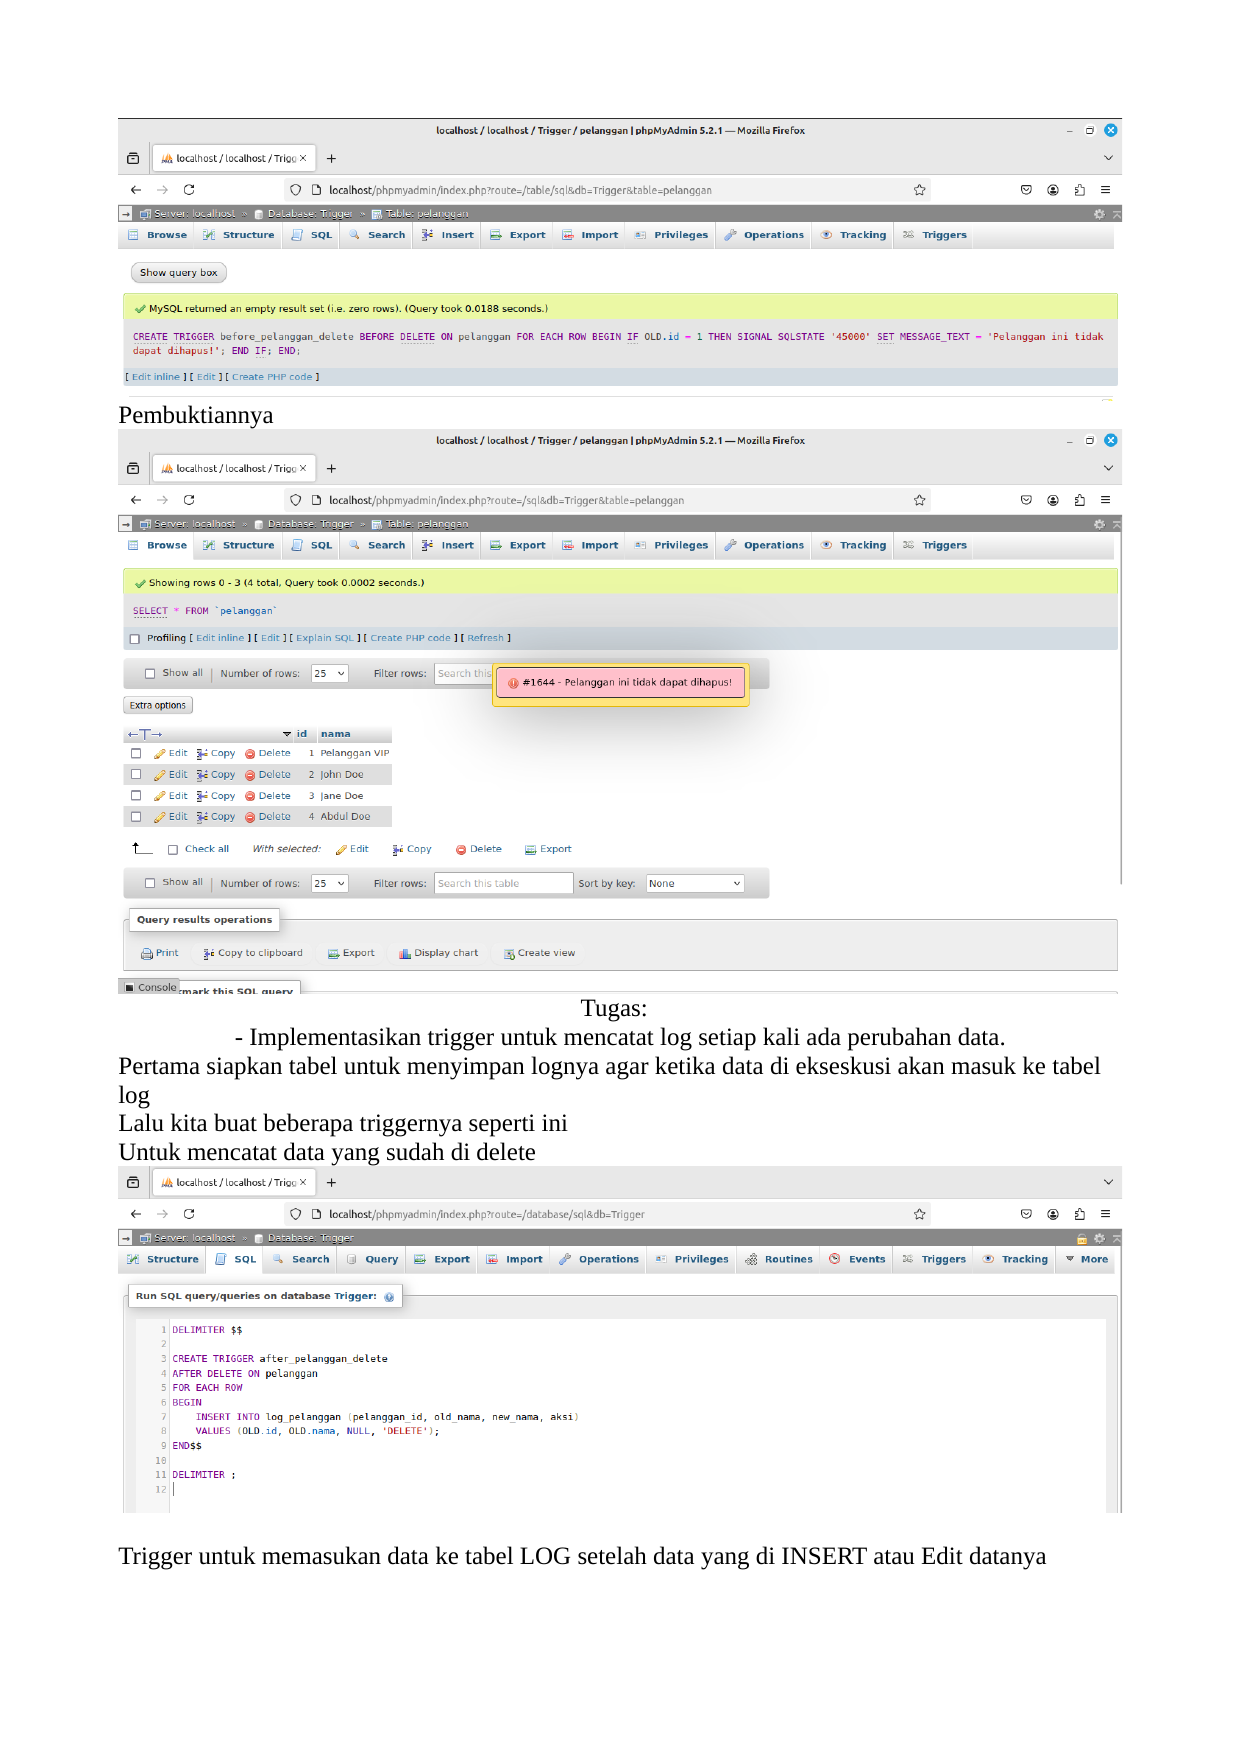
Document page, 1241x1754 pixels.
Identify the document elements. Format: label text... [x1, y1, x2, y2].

picture [118, 1166, 1123, 1513]
text - Implementasikan trigger untuk mencatat log setiap kali ada perubahan data. [118, 1022, 1122, 1051]
text Lalu kita buat beberapa triggernya seperti ini [118, 1108, 1122, 1137]
text Tugas: [118, 994, 1122, 1022]
picture [118, 118, 1123, 401]
text Trigger untuk memasukan data ke tabel LOG setelah data yang di INSERT atau Edit datanya [118, 1541, 1122, 1570]
picture [118, 429, 1123, 994]
text Pertama siapkan tabel untuk menyimpan lognya agar ketika data di ekseskusi akan masuk ke tabel log [118, 1051, 1122, 1108]
text Untuk mencatat data yang sudah di delete [118, 1137, 1122, 1166]
text Pembuktiannya [118, 401, 1122, 429]
